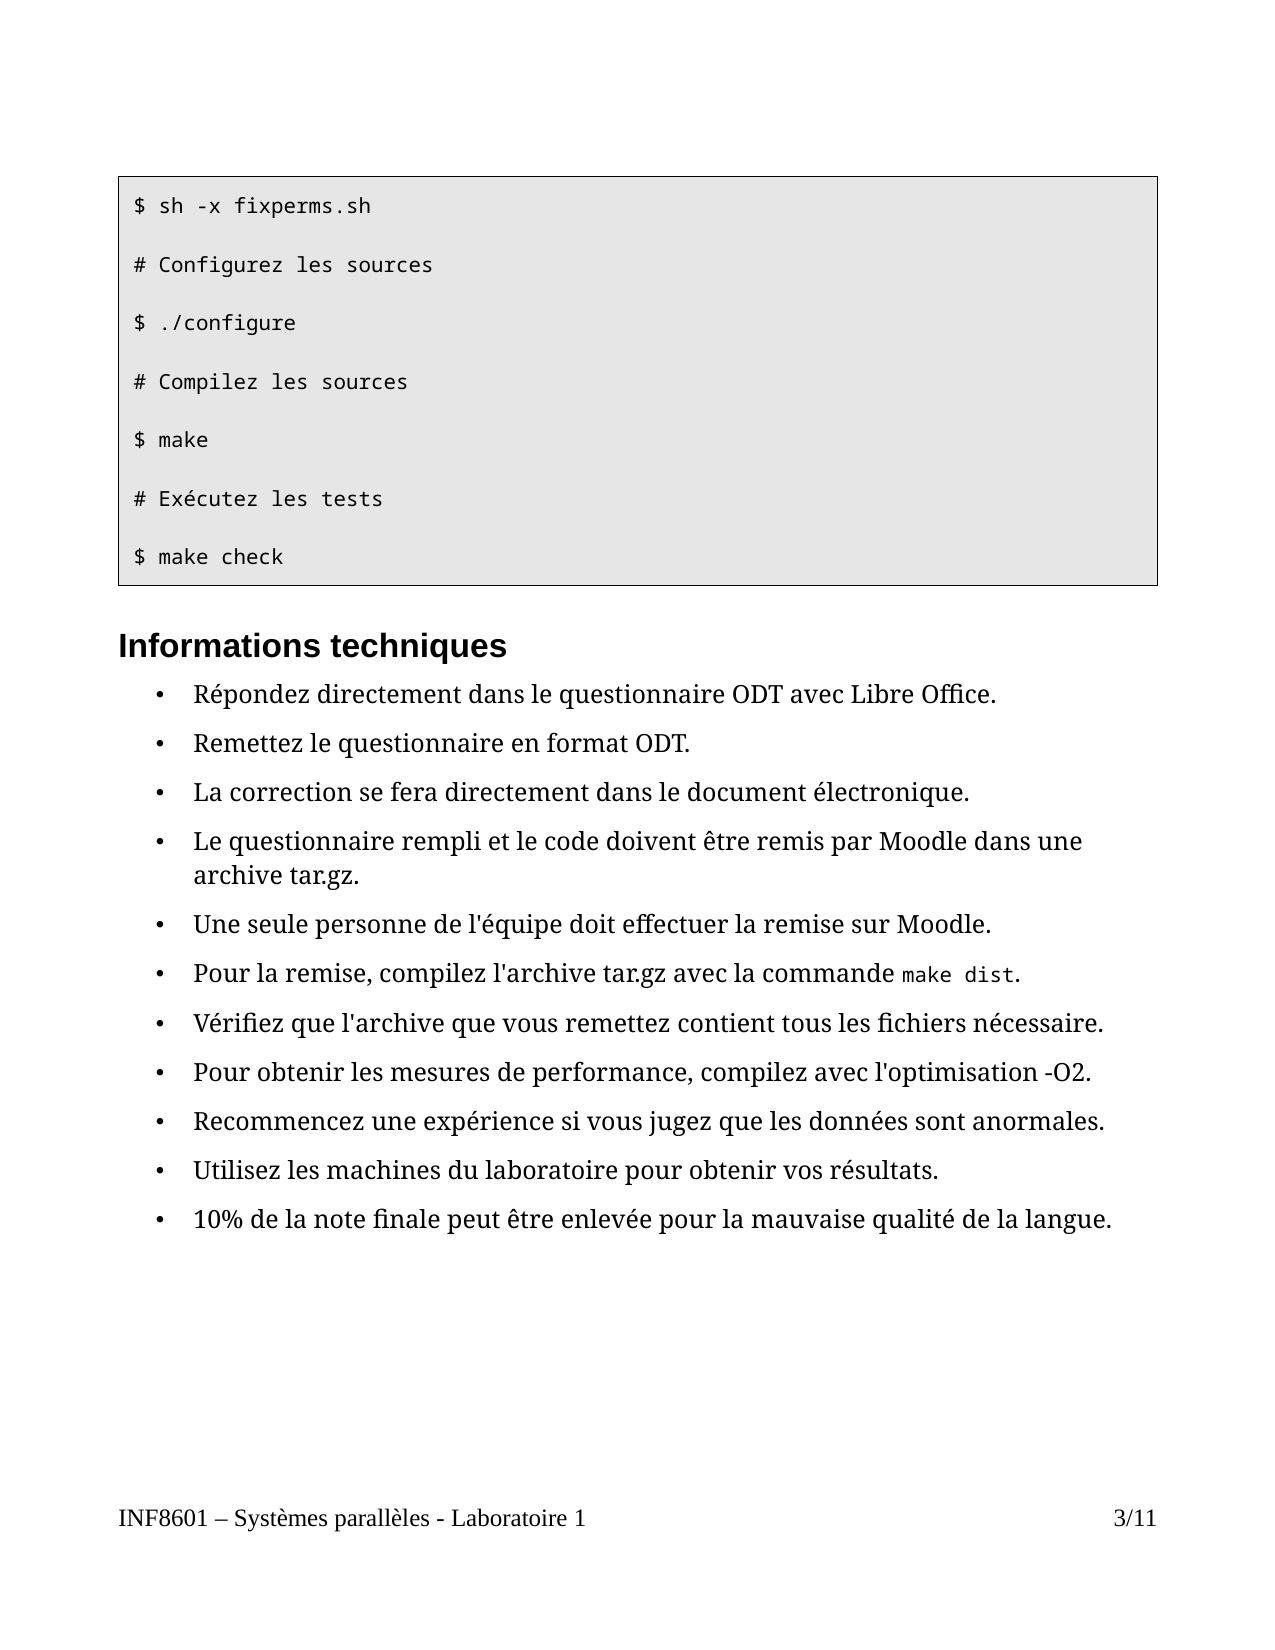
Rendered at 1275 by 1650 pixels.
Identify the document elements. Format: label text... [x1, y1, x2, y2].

list Répondez directement dans le questionnaire ODT avec Libre Office. [156, 677, 1157, 711]
text # Compilez les sources [119, 352, 1157, 395]
list 10% de la note finale peut être enlevée pour la mauvaise qualité de la langue. [156, 1201, 1157, 1236]
list Remettez le questionnaire en format ODT. [156, 726, 1157, 760]
list Vérifiez que l'archive que vous remettez contient tous les fichiers nécessaire. [156, 1005, 1157, 1039]
text $ make [119, 410, 1157, 454]
text # Configurez les sources [119, 235, 1157, 278]
text # Exécutez les tests [119, 468, 1157, 512]
text $ ./configure [119, 293, 1157, 337]
list Une seule personne de l'équipe doit effectuer la remise sur Moodle. [156, 907, 1157, 941]
list Recommencez une expérience si vous jugez que les données sont anormales. [156, 1103, 1157, 1137]
list Pour la remise, compilez l'archive tar.gz avec la commande make dist. [156, 956, 1157, 990]
list Le questionnaire rempli et le code doivent être remis par Moodle dans une archive tar.gz. [156, 824, 1157, 892]
subtitle Informations techniques [118, 626, 1157, 664]
text $ sh -x fixperms.sh [119, 177, 1157, 220]
text $ make check [119, 527, 1157, 585]
list Pour obtenir les mesures de performance, compilez avec l'optimisation -O2. [156, 1054, 1157, 1088]
list La correction se fera directement dans le document électronique. [156, 775, 1157, 809]
list Utilisez les machines du laboratoire pour obtenir vos résultats. [156, 1152, 1157, 1186]
